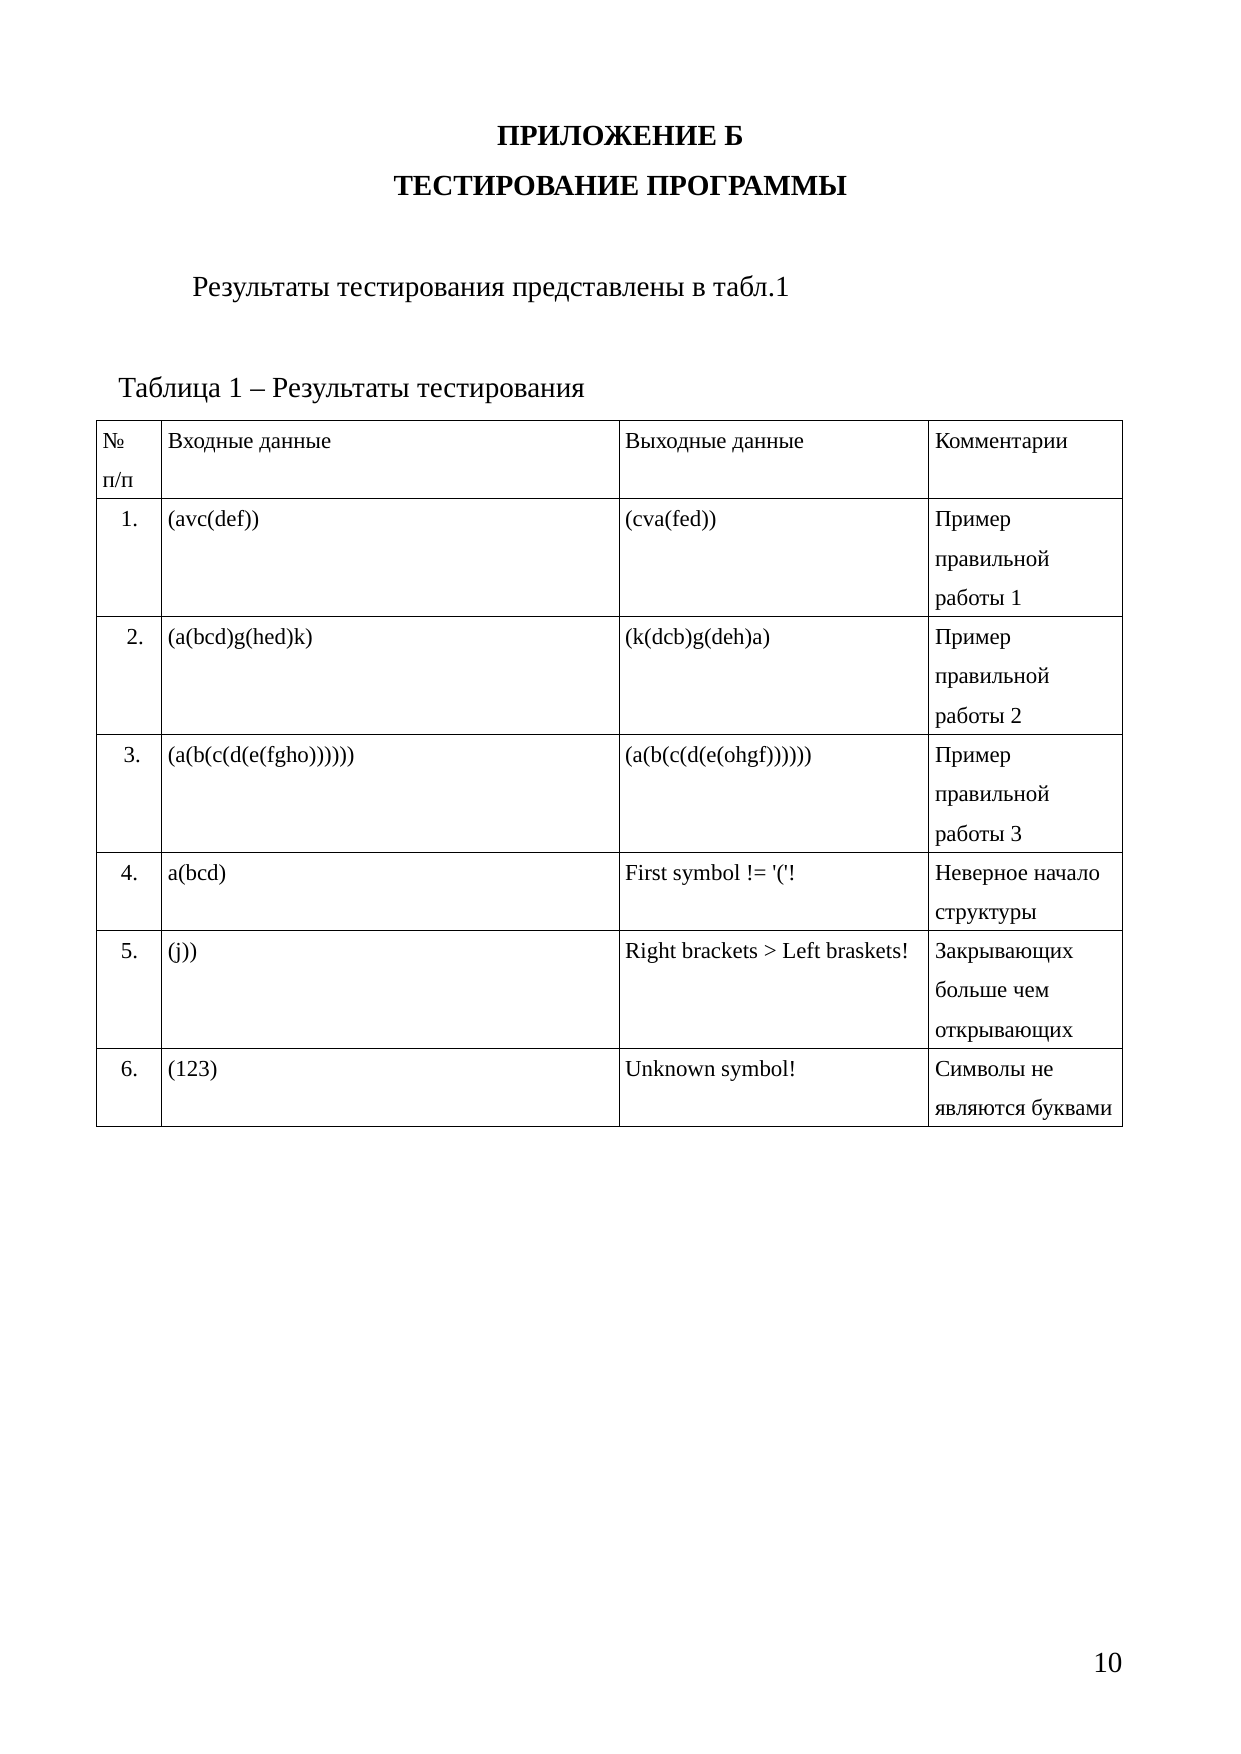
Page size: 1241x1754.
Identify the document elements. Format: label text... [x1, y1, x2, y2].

table_cell Right brackets > Left braskets! [620, 931, 928, 1048]
table_cell (123) [162, 1049, 619, 1126]
table_cell Пример правильной работы 1 [929, 499, 1122, 616]
table_cell (a(b(c(d(e(ohgf)))))) [620, 735, 928, 852]
table_cell First symbol != '('! [620, 853, 928, 930]
table_cell 4. [97, 853, 161, 930]
table_cell Пример правильной работы 2 [929, 617, 1122, 734]
table_cell (a(bcd)g(hed)k) [162, 617, 619, 734]
text Таблица 1 – Результаты тестирования [118, 370, 1122, 403]
subtitle Приложение Б [118, 118, 1122, 152]
table_cell 3. [97, 735, 161, 852]
table_cell (a(b(c(d(e(fgho)))))) [162, 735, 619, 852]
table_cell Символы не являются буквами [929, 1049, 1122, 1126]
table_cell Пример правильной работы 3 [929, 735, 1122, 852]
table_header Комментарии [929, 421, 1122, 498]
table_cell (cva(fed)) [620, 499, 928, 616]
table_cell Unknown symbol! [620, 1049, 928, 1126]
table_cell (avc(def)) [162, 499, 619, 616]
table_cell Неверное начало структуры [929, 853, 1122, 930]
subtitle Тестирование программы [118, 168, 1122, 202]
table_cell (j)) [162, 931, 619, 1048]
text Результаты тестирования представлены в табл.1 [118, 269, 1122, 303]
table_cell 1. [97, 499, 161, 616]
table_cell Закрывающих больше чем открывающих [929, 931, 1122, 1048]
table_header № п/п [97, 421, 161, 498]
table_header Выходные данные [620, 421, 928, 498]
table_cell 5. [97, 931, 161, 1048]
table_cell a(bcd) [162, 853, 619, 930]
table_cell (k(dcb)g(deh)a) [620, 617, 928, 734]
table_cell 6. [97, 1049, 161, 1126]
table_cell 2. [97, 617, 161, 734]
table_header Входные данные [162, 421, 619, 498]
